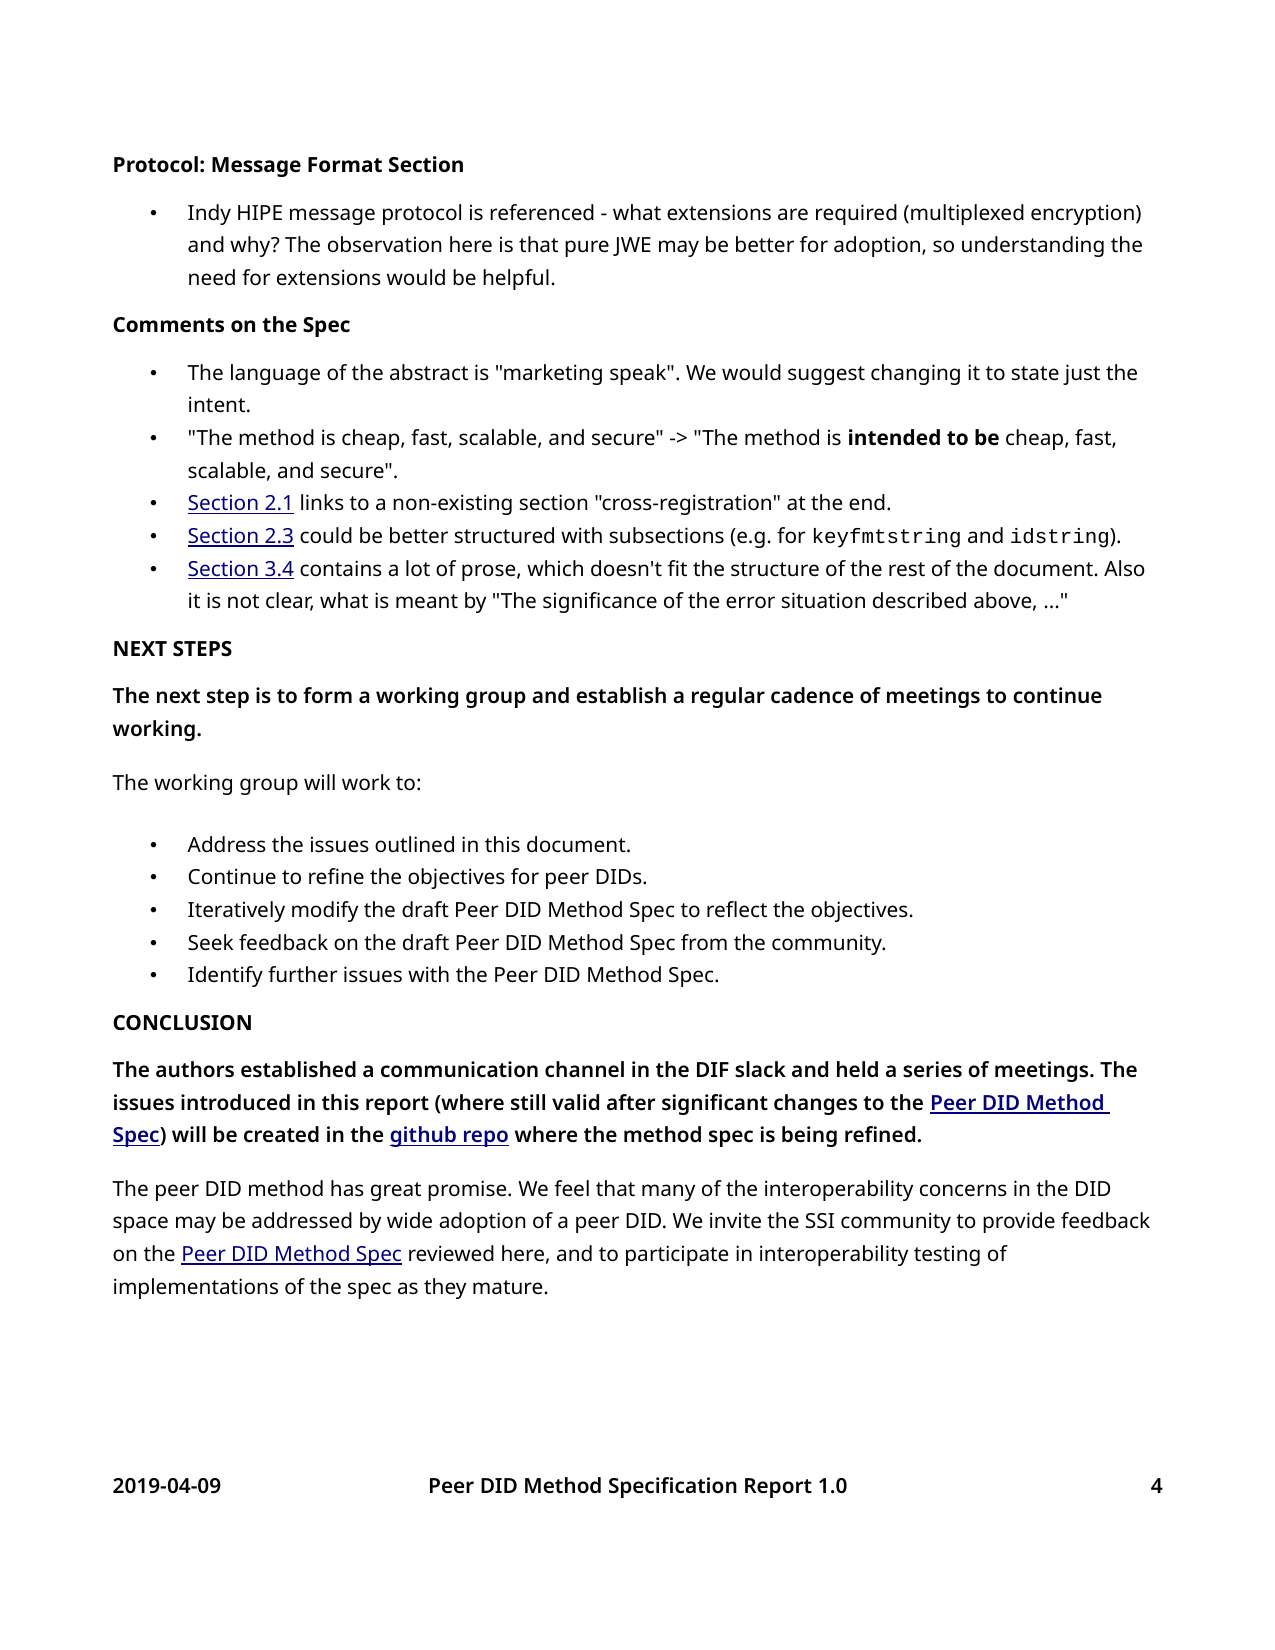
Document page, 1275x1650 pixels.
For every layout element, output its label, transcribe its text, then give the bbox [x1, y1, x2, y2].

list Section 2.1 links to a non-existing section "cross-registration" at the end. [150, 488, 1162, 517]
list Section 2.3 could be better structured with subsections (e.g. for keyfmtstring and idstring). [150, 521, 1162, 549]
list Seek feedback on the draft Peer DID Method Spec from the community. [150, 928, 1162, 956]
list Continue to refine the objectives for peer DIDs. [150, 862, 1162, 891]
list Identify further issues with the Peer DID Method Spec. [150, 960, 1162, 989]
subtitle Next Steps [112, 634, 1162, 662]
text The authors established a communication channel in the DIF slack and held a series of meetings. The issues introduced in this report (where still valid after significant changes to the Peer DID Method Spec) will be created in the github repo where the method spec is being refined. [112, 1055, 1162, 1149]
list Indy HIPE message protocol is referenced - what extensions are required (multiplexed encryption) and why? The observation here is that pure JWE may be better for adoption, so understanding the need for extensions would be helpful. [150, 198, 1162, 291]
text The next step is to form a working group and establish a regular cadence of meetings to continue working. [112, 682, 1162, 743]
list Section 3.4 contains a lot of prose, which doesn't fit the structure of the rest of the document. Also it is not clear, what is meant by "The significance of the error situation described above, ..." [150, 554, 1162, 615]
list Iteratively modify the draft Peer DID Method Spec to reflect the objectives. [150, 895, 1162, 923]
list Address the issues outlined in this document. [150, 830, 1162, 858]
list "The method is cheap, fast, scalable, and secure" -> "The method is intended to be cheap, fast, scalable, and secure". [150, 423, 1162, 484]
list The language of the abstract is "marketing speak". We would suggest changing it to state just the intent. [150, 358, 1162, 419]
subtitle Conclusion [112, 1008, 1162, 1036]
text The peer DID method has great promise. We feel that many of the interoperability concerns in the DID space may be addressed by wide adoption of a peer DID. We invite the SSI community to provide feedback on the Peer DID Method Spec reviewed here, and to participate in interoperability testing of implementations of the spec as they mature. [112, 1174, 1162, 1300]
subtitle Protocol: Message Format Section [112, 150, 1162, 178]
subtitle Comments on the Spec [112, 310, 1162, 339]
text The working group will work to: [112, 768, 1162, 796]
